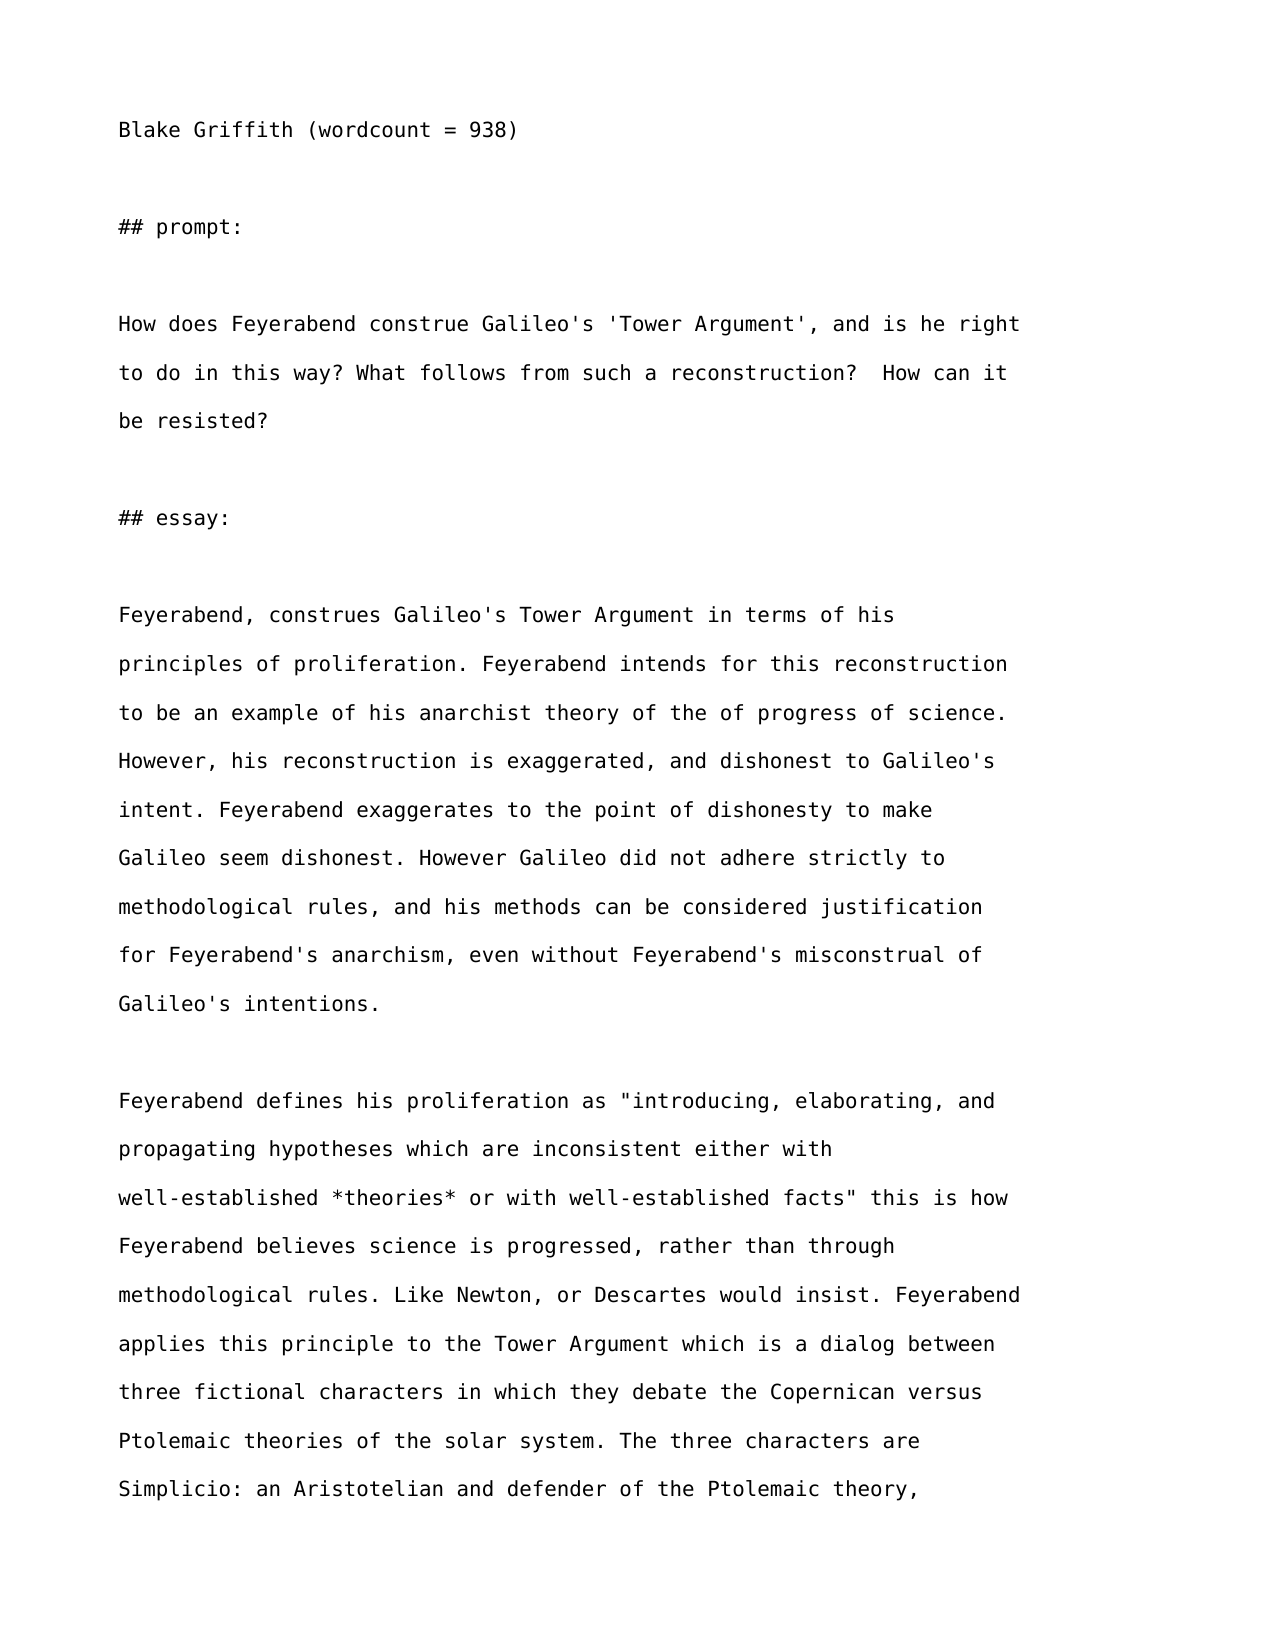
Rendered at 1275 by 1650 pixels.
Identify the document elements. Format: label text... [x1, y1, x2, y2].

text propagating hypotheses which are inconsistent either with [118, 1137, 1157, 1162]
text Feyerabend believes science is progressed, rather than through [118, 1234, 1157, 1259]
text Feyerabend defines his proliferation as "introducing, elaborating, and [118, 1089, 1157, 1113]
text Simplicio: an Aristotelian and defender of the Ptolemaic theory, [118, 1477, 1157, 1502]
text Ptolemaic theories of the solar system. The three characters are [118, 1429, 1157, 1453]
text for Feyerabend's anarchism, even without Feyerabend's misconstrual of [118, 943, 1157, 968]
text Galileo seem dishonest. However Galileo did not adhere strictly to [118, 846, 1157, 871]
text three fictional characters in which they debate the Copernican versus [118, 1380, 1157, 1404]
text methodological rules. Like Newton, or Descartes would insist. Feyerabend [118, 1283, 1157, 1307]
text However, his reconstruction is exaggerated, and dishonest to Galileo's [118, 749, 1157, 773]
text Blake Griffith (wordcount = 938) [118, 118, 1157, 142]
text Feyerabend, construes Galileo's Tower Argument in terms of his [118, 603, 1157, 628]
text methodological rules, and his methods can be considered justification [118, 895, 1157, 919]
text well-established *theories* or with well-established facts" this is how [118, 1186, 1157, 1210]
text How does Feyerabend construe Galileo's 'Tower Argument', and is he right [118, 312, 1157, 337]
text to be an example of his anarchist theory of the of progress of science. [118, 701, 1157, 725]
text Galileo's intentions. [118, 992, 1157, 1016]
text intent. Feyerabend exaggerates to the point of dishonesty to make [118, 798, 1157, 822]
text principles of proliferation. Feyerabend intends for this reconstruction [118, 652, 1157, 676]
text to do in this way? What follows from such a reconstruction? How can it [118, 361, 1157, 385]
text ## essay: [118, 506, 1157, 531]
text ## prompt: [118, 215, 1157, 239]
text be resisted? [118, 409, 1157, 434]
text applies this principle to the Tower Argument which is a dialog between [118, 1332, 1157, 1356]
